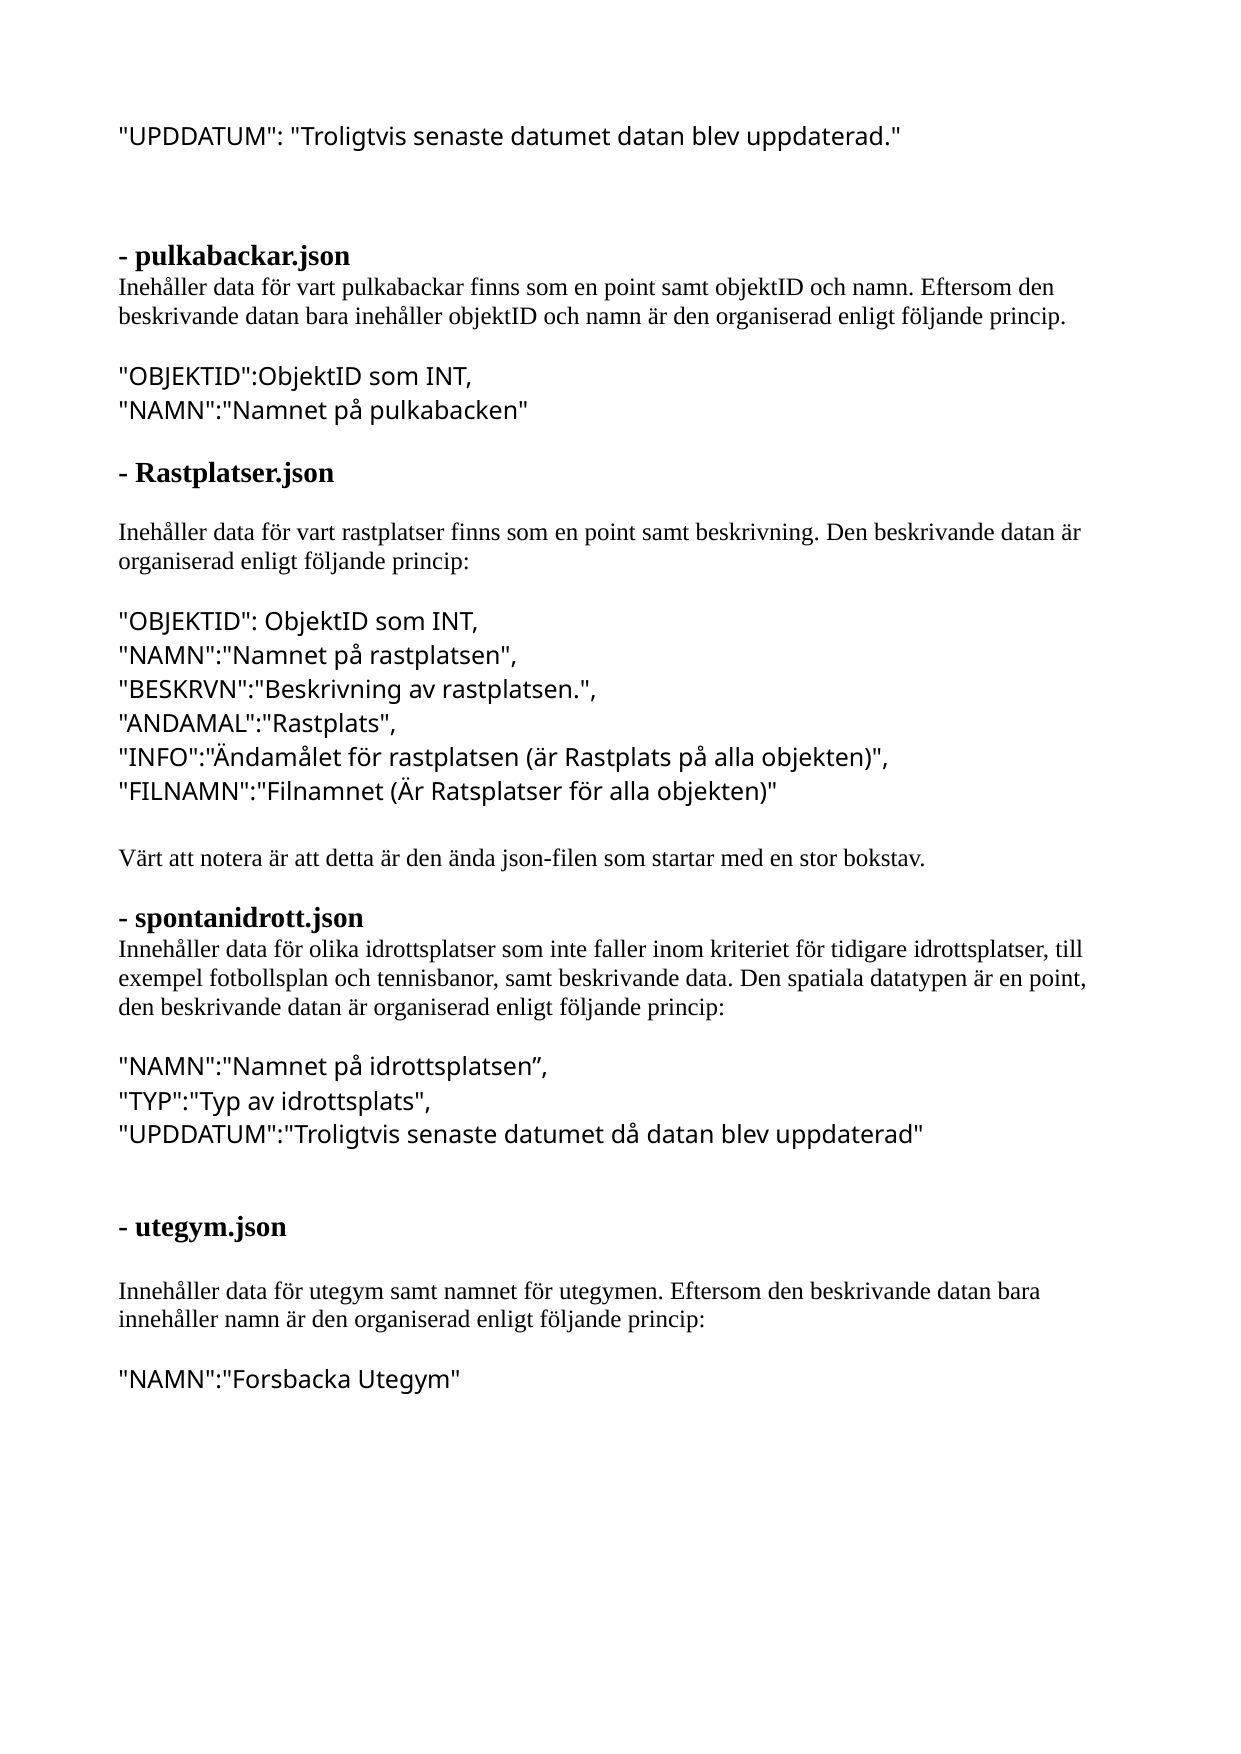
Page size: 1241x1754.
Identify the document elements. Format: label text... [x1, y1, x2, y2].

text Värt att notera är att detta är den ända json-filen som startar med en stor bokstav. [118, 842, 1122, 872]
text "UPDDATUM": "Troligtvis senaste datumet datan blev uppdaterad." [118, 118, 1122, 152]
text Inehåller data för vart pulkabackar finns som en point samt objektID och namn. Eftersom den beskrivande datan bara inehåller objektID och namn är den organiserad enligt följande princip. [118, 272, 1122, 329]
text Innehåller data för olika idrottsplatser som inte faller inom kriteriet för tidigare idrottsplatser, till exempel fotbollsplan och tennisbanor, samt beskrivande data. Den spatiala datatypen är en point, den beskrivande datan är organiserad enligt följande princip: [118, 934, 1122, 1020]
text "NAMN":"Namnet på idrottsplatsen”, [118, 1049, 1122, 1083]
text - utegym.json [118, 1209, 1122, 1242]
text - Rastplatser.json [118, 455, 1122, 489]
text "UPDDATUM":"Troligtvis senaste datumet då datan blev uppdaterad" [118, 1117, 1122, 1151]
text "NAMN":"Namnet på rastplatsen", [118, 638, 1122, 672]
text "NAMN":"Namnet på pulkabacken" [118, 392, 1122, 426]
text "TYP":"Typ av idrottsplats", [118, 1083, 1122, 1117]
text "NAMN":"Forsbacka Utegym" [118, 1362, 1122, 1396]
text - spontanidrott.json [118, 901, 1122, 934]
text "INFO":"Ändamålet för rastplatsen (är Rastplats på alla objekten)", [118, 740, 1122, 774]
text "ANDAMAL":"Rastplats", [118, 706, 1122, 740]
text "OBJEKTID": ObjektID som INT, [118, 604, 1122, 638]
text "BESKRVN":"Beskrivning av rastplatsen.", [118, 672, 1122, 706]
text - pulkabackar.json [118, 238, 1122, 272]
text "OBJEKTID":ObjektID som INT, [118, 358, 1122, 392]
text Inehåller data för vart rastplatser finns som en point samt beskrivning. Den beskrivande datan är organiserad enligt följande princip: [118, 517, 1122, 575]
text "FILNAMN":"Filnamnet (Är Ratsplatser för alla objekten)" [118, 774, 1122, 808]
text Innehåller data för utegym samt namnet för utegymen. Eftersom den beskrivande datan bara innehåller namn är den organiserad enligt följande princip: [118, 1276, 1122, 1333]
